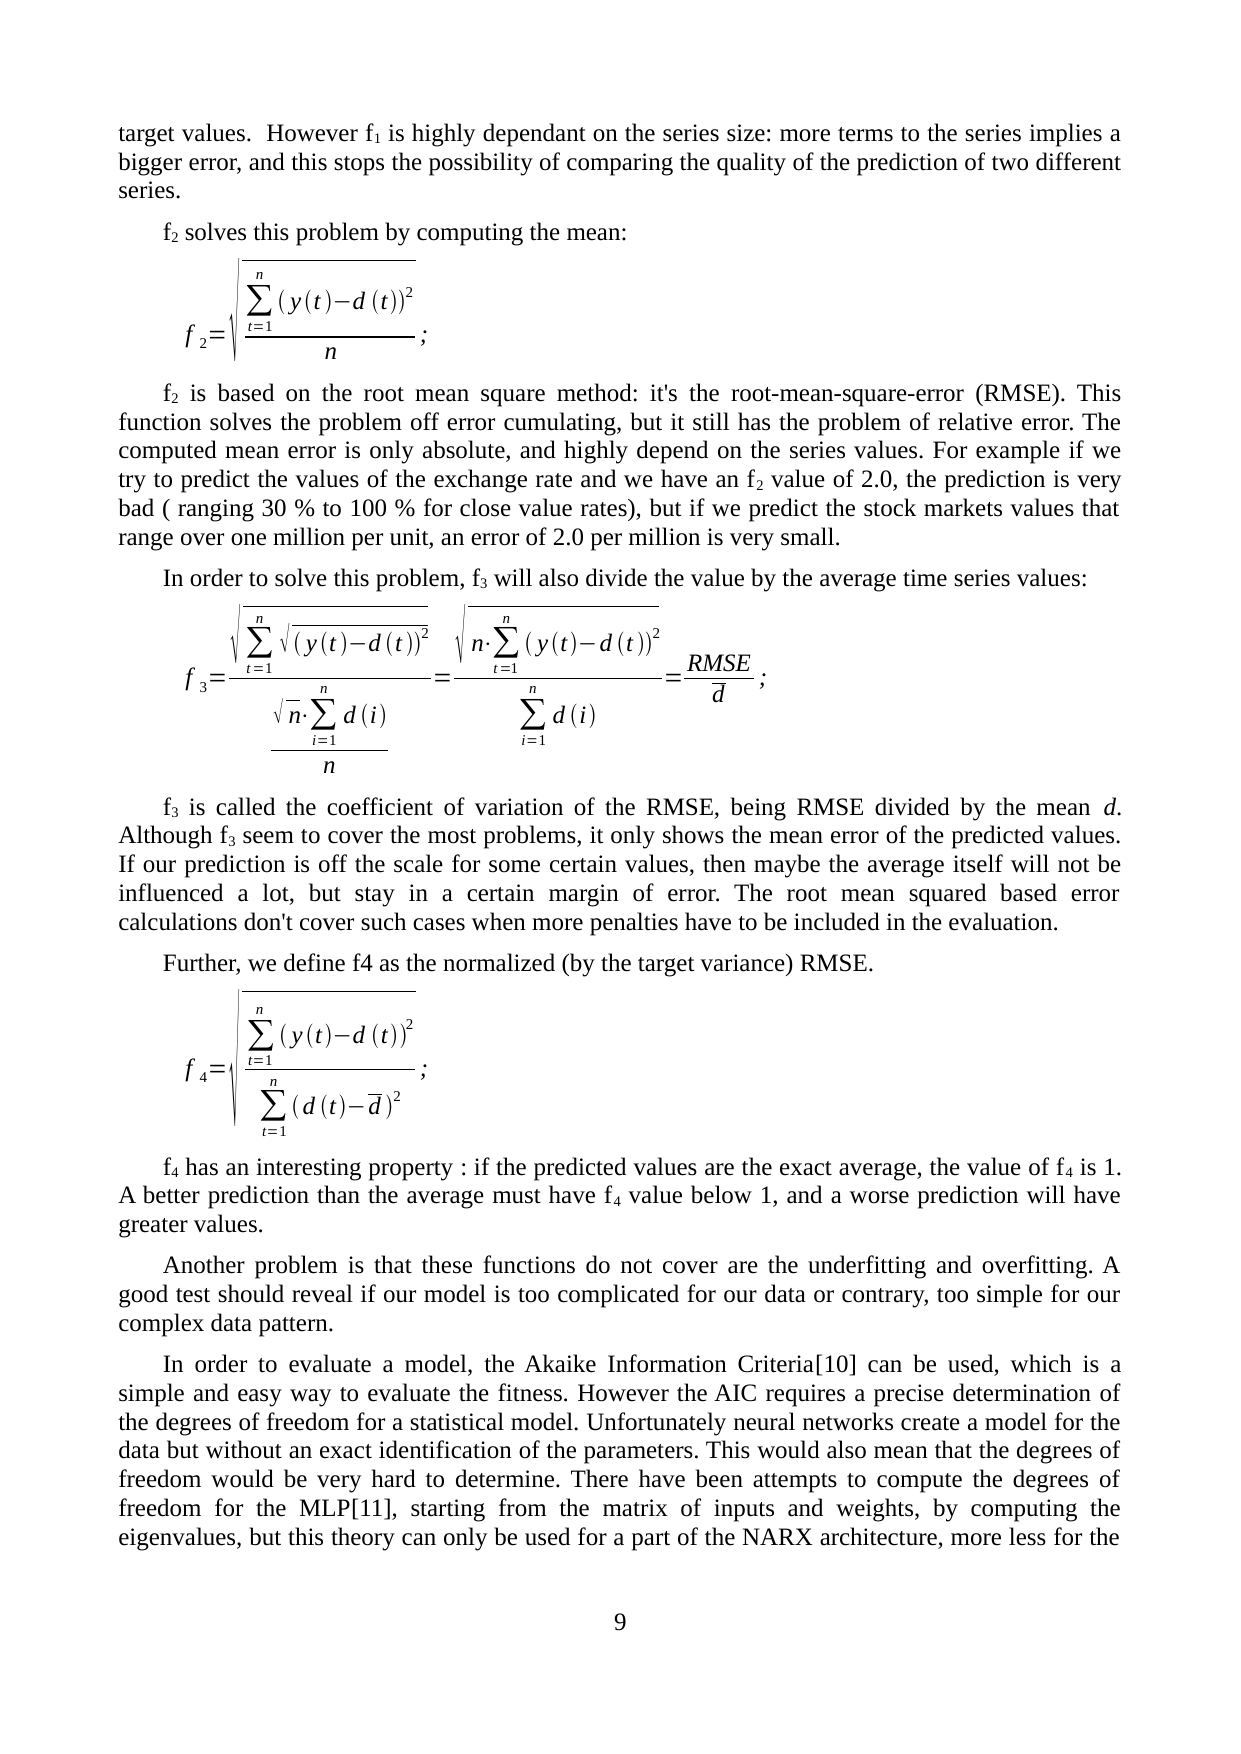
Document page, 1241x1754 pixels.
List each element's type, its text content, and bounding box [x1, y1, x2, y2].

text Another problem is that these functions do not cover are the underfitting and overfitting. A good test should reveal if our model is too complicated for our data or contrary, too simple for our complex data pattern. [118, 1251, 1122, 1337]
text f3 is called the coefficient of variation of the RMSE, being RMSE divided by the mean d. Although f3 seem to cover the most problems, it only shows the mean error of the predicted values. If our prediction is off the scale for some certain values, then maybe the average itself will not be influenced a lot, but stay in a certain margin of error. The root mean squared based error calculations don't cover such cases when more penalties have to be included in the evaluation. [118, 792, 1122, 935]
text f2 solves this problem by computing the mean: [118, 217, 1122, 246]
text f4 has an interesting property : if the predicted values are the exact average, the value of f4 is 1. A better prediction than the average must have f4 value below 1, and a worse prediction will have greater values. [118, 1152, 1122, 1238]
text In order to evaluate a model, the Akaike Information Criteria[10]⁠ can be used, which is a simple and easy way to evaluate the fitness. However the AIC requires a precise determination of the degrees of freedom for a statistical model. Unfortunately neural networks create a model for the data but without an exact identification of the parameters. This would also mean that the degrees of freedom would be very hard to determine. There have been attempts to compute the degrees of freedom for the MLP[11]⁠, starting from the matrix of inputs and weights, by computing the eigenvalues, but this theory can only be used for a part of the NARX architecture, more less for the [118, 1349, 1122, 1551]
text target values. However f1 is highly dependant on the series size: more terms to the series implies a bigger error, and this stops the possibility of comparing the quality of the prediction of two different series. [118, 118, 1122, 204]
text f2 is based on the root mean square method: it's the root-mean-square-error (RMSE). This function solves the problem off error cumulating, but it still has the problem of relative error. The computed mean error is only absolute, and highly depend on the series values. For example if we try to predict the values of the exchange rate and we have an f2 value of 2.0, the prediction is very bad ( ranging 30 % to 100 % for close value rates), but if we predict the stock markets values that range over one million per unit, an error of 2.0 per million is very small. [118, 378, 1122, 551]
text In order to solve this problem, f3 will also divide the value by the average time series values: [118, 563, 1122, 592]
text Further, we define f4 as the normalized (by the target variance) RMSE. [118, 948, 1122, 977]
